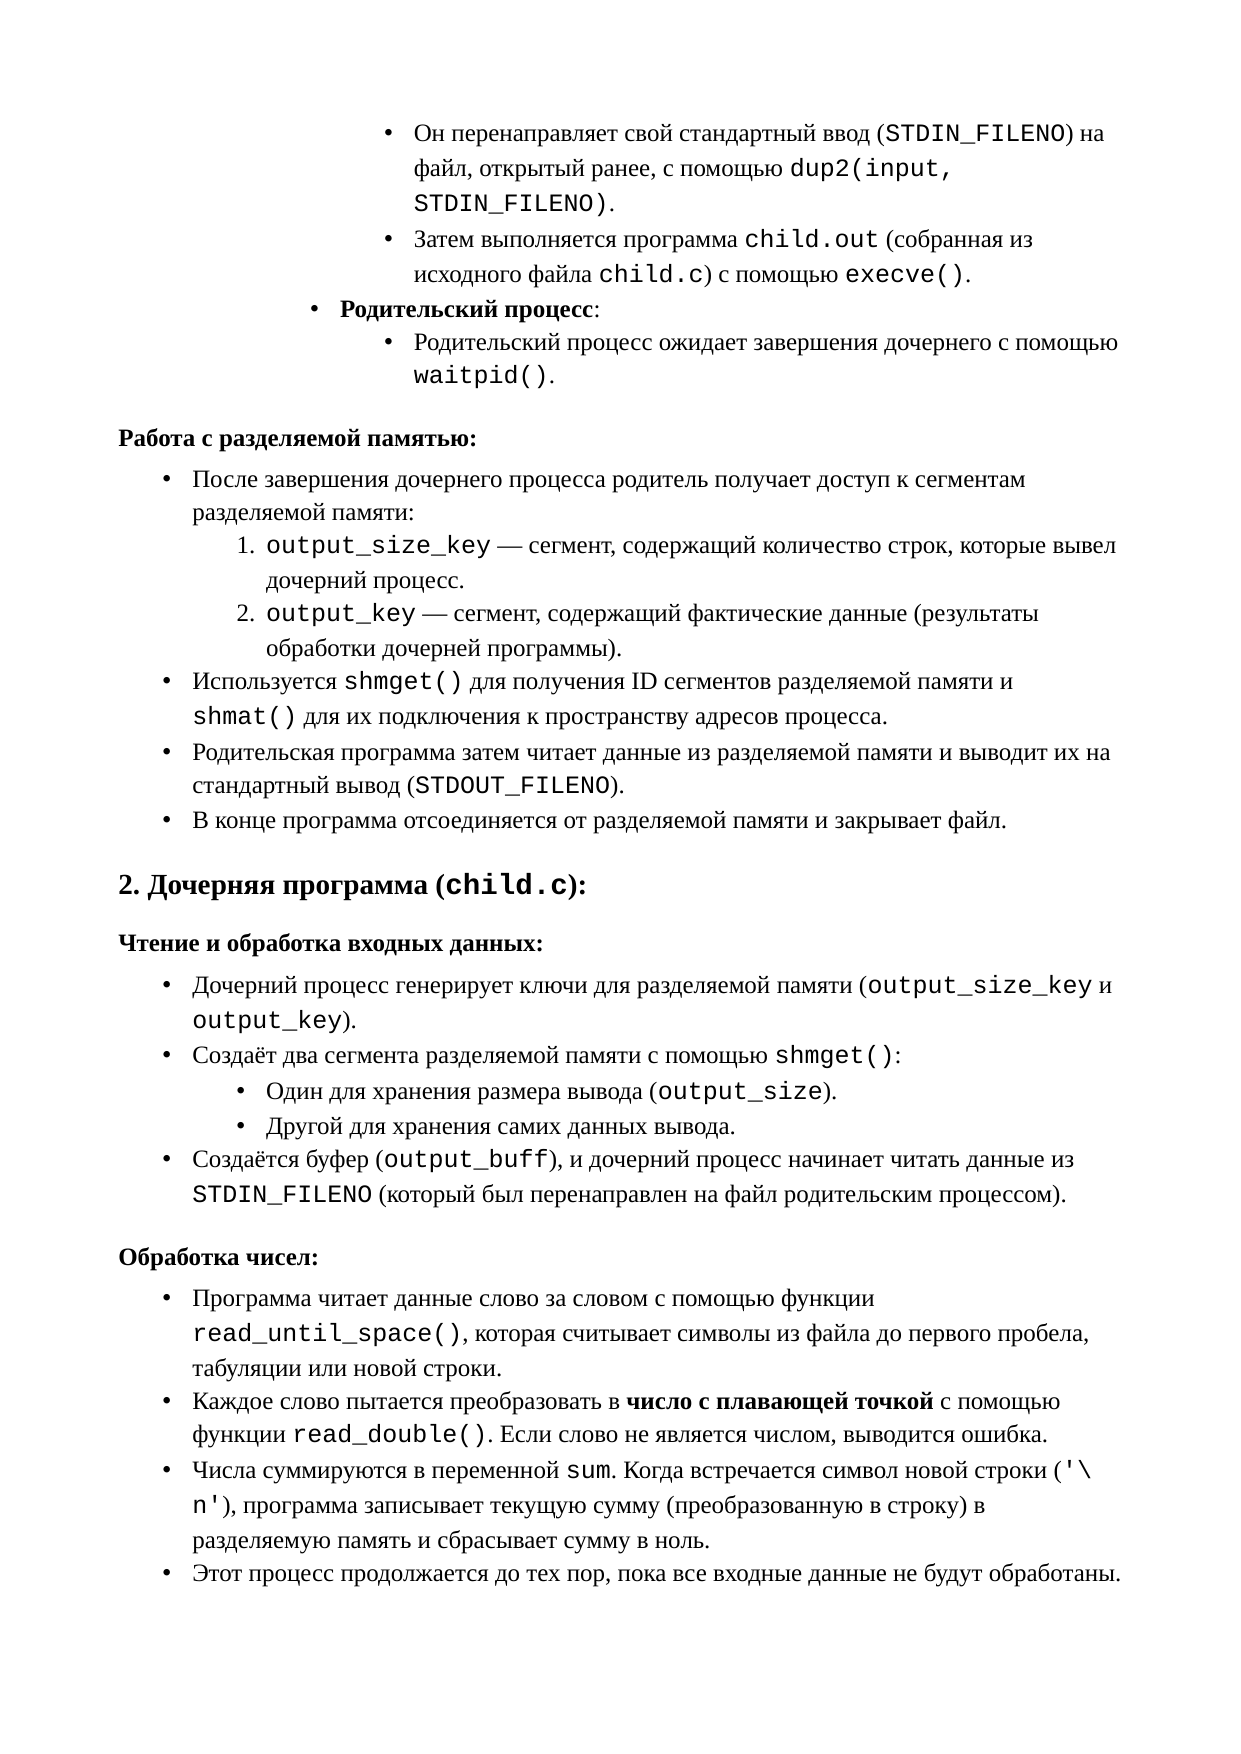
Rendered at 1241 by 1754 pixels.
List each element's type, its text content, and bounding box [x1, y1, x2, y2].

subtitle Обработка чисел: [118, 1242, 1122, 1271]
list Каждое слово пытается преобразовать в число с плавающей точкой с помощью функции read_double(). Если слово не является числом, выводится ошибка. [162, 1386, 1122, 1450]
subtitle Чтение и обработка входных данных: [118, 928, 1122, 957]
list Этот процесс продолжается до тех пор, пока все входные данные не будут обработаны. [162, 1558, 1122, 1587]
list Дочерний процесс генерирует ключи для разделяемой памяти (output_size_key и output_key). [162, 970, 1122, 1036]
list Программа читает данные слово за словом с помощью функции read_until_space(), которая считывает символы из файла до первого пробела, табуляции или новой строки. [162, 1283, 1122, 1382]
list Он перенаправляет свой стандартный ввод (STDIN_FILENO) на файл, открытый ранее, с помощью dup2(input, STDIN_FILENO). [384, 118, 1122, 219]
list Создаётся буфер (output_buff), и дочерний процесс начинает читать данные из STDIN_FILENO (который был перенаправлен на файл родительским процессом). [162, 1144, 1122, 1210]
subtitle Работа с разделяемой памятью: [118, 423, 1122, 452]
list Создаёт два сегмента разделяемой памяти с помощью shmget(): [162, 1040, 1122, 1071]
list Используется shmget() для получения ID сегментов разделяемой памяти и shmat() для их подключения к пространству адресов процесса. [162, 666, 1122, 732]
list Родительский процесс: [310, 294, 1122, 323]
list В конце программа отсоединяется от разделяемой памяти и закрывает файл. [162, 805, 1122, 834]
subtitle 2. Дочерняя программа (child.c): [118, 867, 1122, 903]
list После завершения дочернего процесса родитель получает доступ к сегментам разделяемой памяти: [162, 464, 1122, 526]
list Числа суммируются в переменной sum. Когда встречается символ новой строки ('\n'), программа записывает текущую сумму (преобразованную в строку) в разделяемую память и сбрасывает сумму в ноль. [162, 1455, 1122, 1554]
list output_size_key — сегмент, содержащий количество строк, которые вывел дочерний процесс. [236, 530, 1122, 594]
list output_key — сегмент, содержащий фактические данные (результаты обработки дочерней программы). [236, 598, 1122, 662]
list Один для хранения размера вывода (output_size). [236, 1076, 1122, 1107]
list Родительский процесс ожидает завершения дочернего с помощью waitpid(). [384, 327, 1122, 391]
list Другой для хранения самих данных вывода. [236, 1111, 1122, 1140]
list Родительская программа затем читает данные из разделяемой памяти и выводит их на стандартный вывод (STDOUT_FILENO). [162, 737, 1122, 801]
list Затем выполняется программа child.out (собранная из исходного файла child.c) с помощью execve(). [384, 224, 1122, 290]
